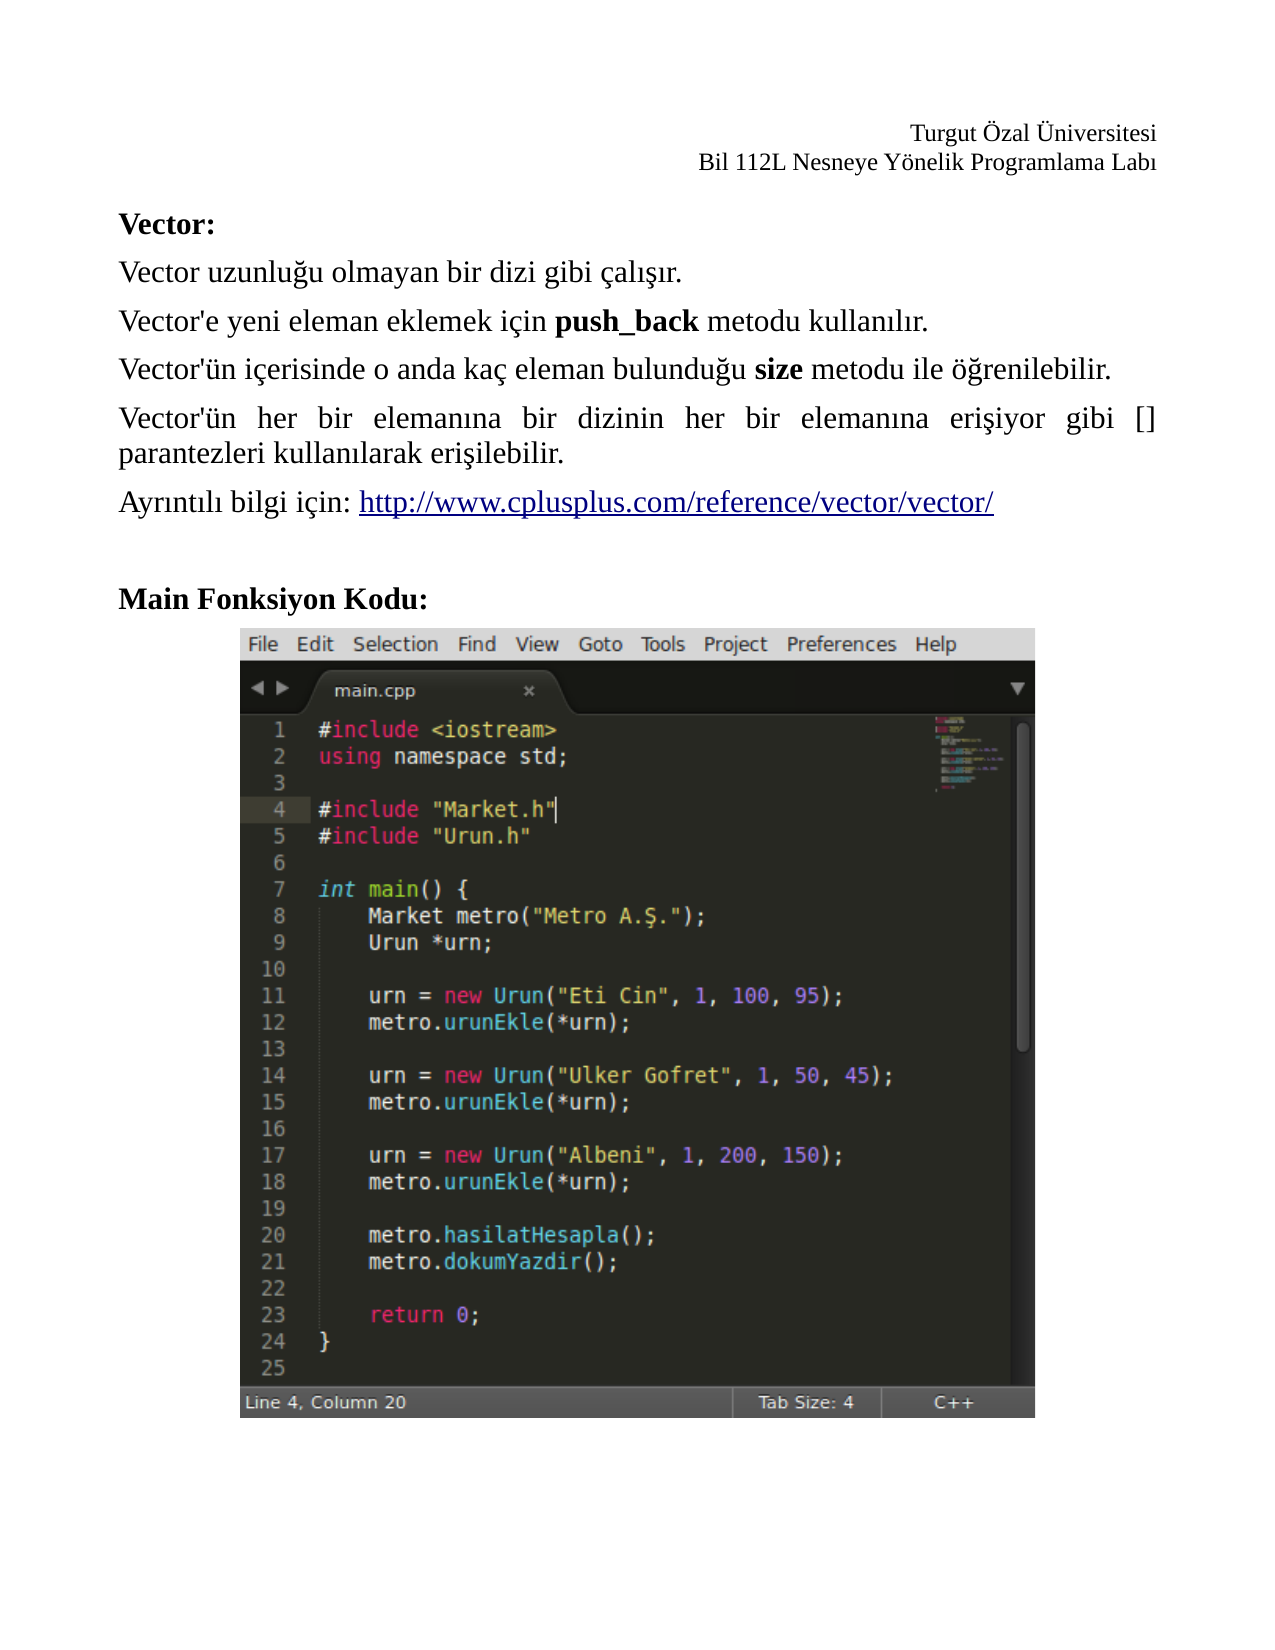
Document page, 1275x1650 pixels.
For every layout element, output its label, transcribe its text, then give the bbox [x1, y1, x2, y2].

text Vector'e yeni eleman eklemek için push_back metodu kullanılır. [118, 302, 1157, 338]
text Main Fonksiyon Kodu: [118, 580, 1157, 616]
text Vector: [118, 205, 1157, 241]
text Ayrıntılı bilgi için: http://www.cplusplus.com/reference/vector/vector/ [118, 483, 1157, 519]
text Vector'ün her bir elemanına bir dizinin her bir elemanına erişiyor gibi [] parantezleri kullanılarak erişilebilir. [118, 399, 1157, 471]
text Vector'ün içerisinde o anda kaç eleman bulunduğu size metodu ile öğrenilebilir. [118, 350, 1157, 386]
picture [240, 628, 1036, 1418]
text Vector uzunluğu olmayan bir dizi gibi çalışır. [118, 253, 1157, 289]
